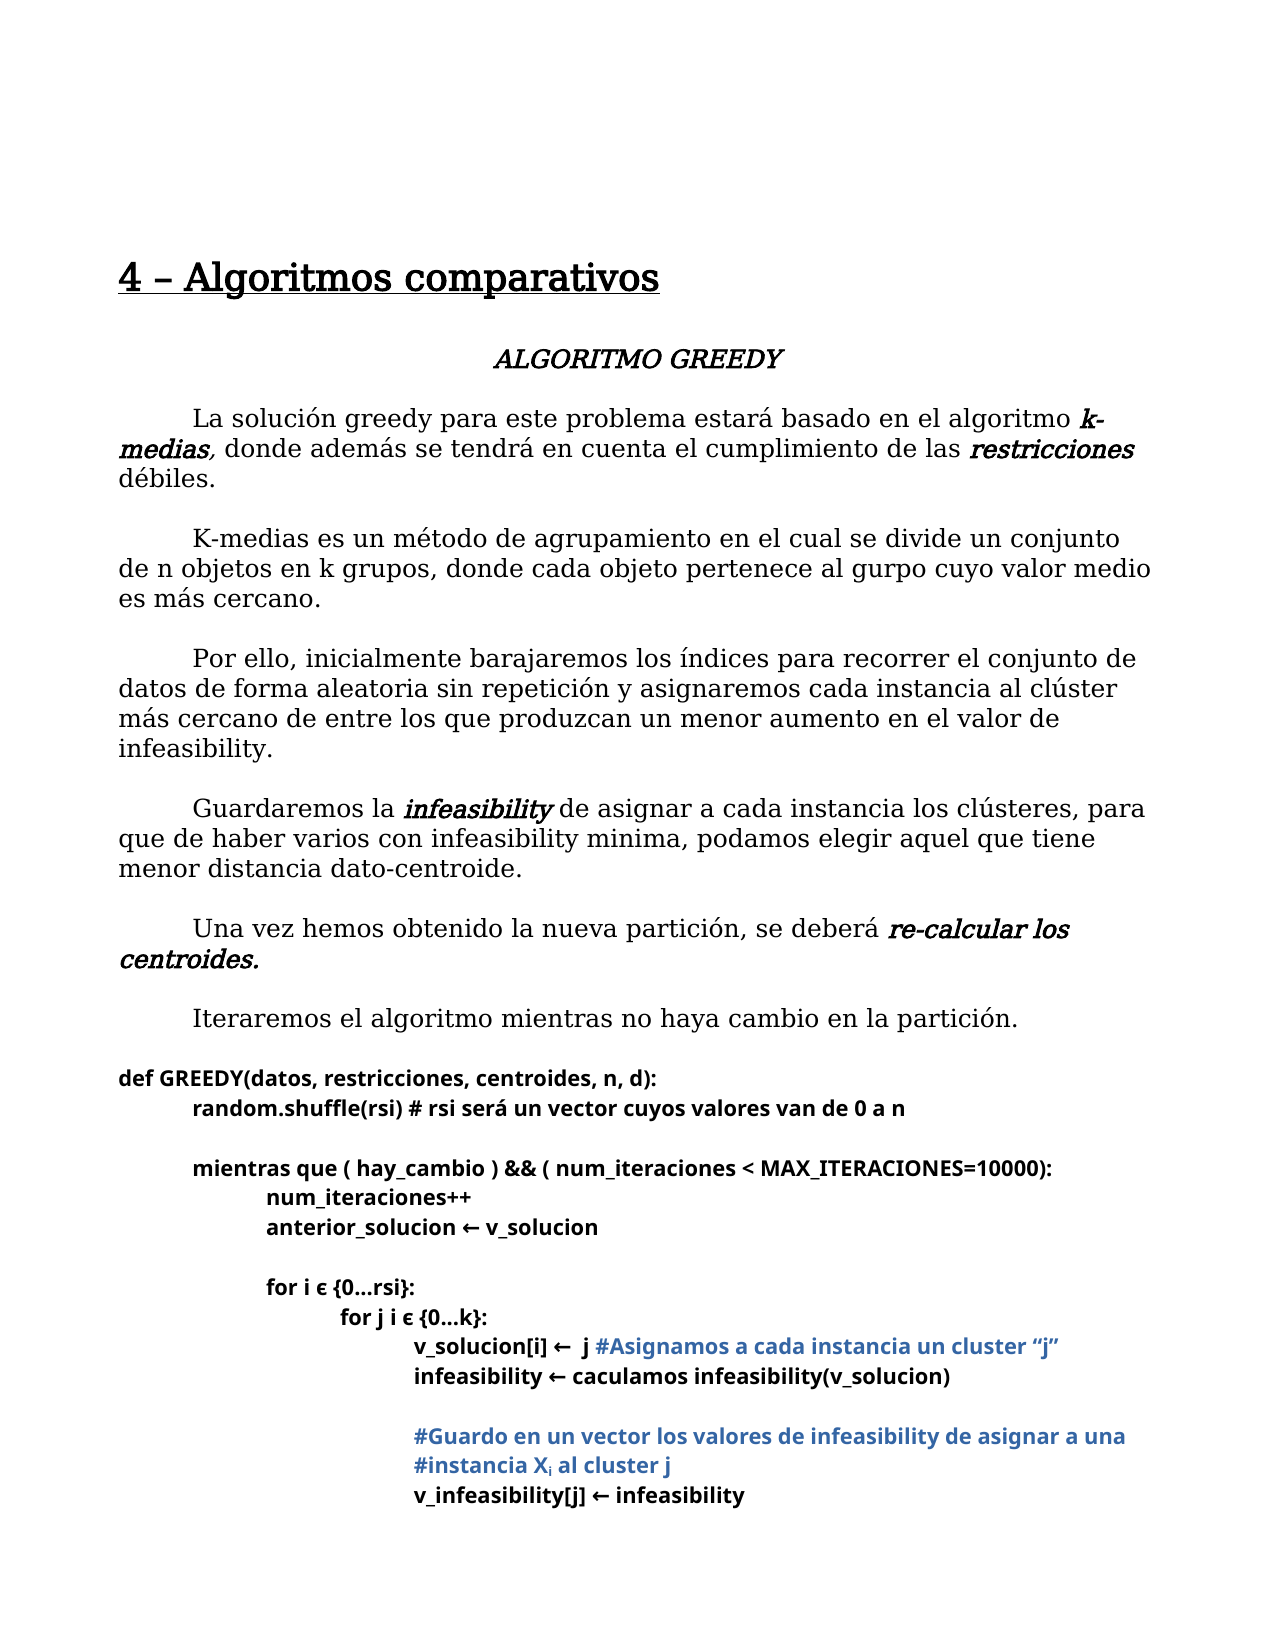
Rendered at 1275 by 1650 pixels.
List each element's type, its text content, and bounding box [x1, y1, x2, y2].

text 4 – Algoritmos comparativos [118, 253, 1157, 298]
text La solución greedy para este problema estará basado en el algoritmo k-medias, donde además se tendrá en cuenta el cumplimiento de las restricciones débiles. [118, 403, 1157, 493]
text for j i ϵ {0...k}: [118, 1301, 1157, 1331]
text v_solucion[i] ← j #Asignamos a cada instancia un cluster “j” [118, 1331, 1157, 1361]
text anterior_solucion ← v_solucion [118, 1212, 1157, 1242]
text ALGORITMO GREEDY [118, 343, 1157, 373]
text Iteraremos el algoritmo mientras no haya cambio en la partición. [118, 1003, 1157, 1033]
text for i ϵ {0...rsi}: [118, 1272, 1157, 1301]
text K-medias es un método de agrupamiento en el cual se divide un conjunto de n objetos en k grupos, donde cada objeto pertenece al gurpo cuyo valor medio es más cercano. [118, 523, 1157, 613]
text num_iteraciones++ [118, 1182, 1157, 1212]
text Por ello, inicialmente barajaremos los índices para recorrer el conjunto de datos de forma aleatoria sin repetición y asignaremos cada instancia al clúster más cercano de entre los que produzcan un menor aumento en el valor de infeasibility. [118, 643, 1157, 763]
text Guardaremos la infeasibility de asignar a cada instancia los clústeres, para que de haber varios con infeasibility minima, podamos elegir aquel que tiene menor distancia dato-centroide. [118, 793, 1157, 883]
text def GREEDY(datos, restricciones, centroides, n, d): [118, 1063, 1157, 1093]
text mientras que ( hay_cambio ) && ( num_iteraciones < MAX_ITERACIONES=10000): [118, 1152, 1157, 1182]
text Una vez hemos obtenido la nueva partición, se deberá re-calcular los centroides. [118, 913, 1157, 973]
text infeasibility ← caculamos infeasibility(v_solucion) [118, 1361, 1157, 1391]
text random.shuffle(rsi) # rsi será un vector cuyos valores van de 0 a n [118, 1093, 1157, 1123]
text #Guardo en un vector los valores de infeasibility de asignar a una #instancia Xi al cluster j [118, 1421, 1157, 1480]
text v_infeasibility[j] ← infeasibility [118, 1480, 1157, 1510]
